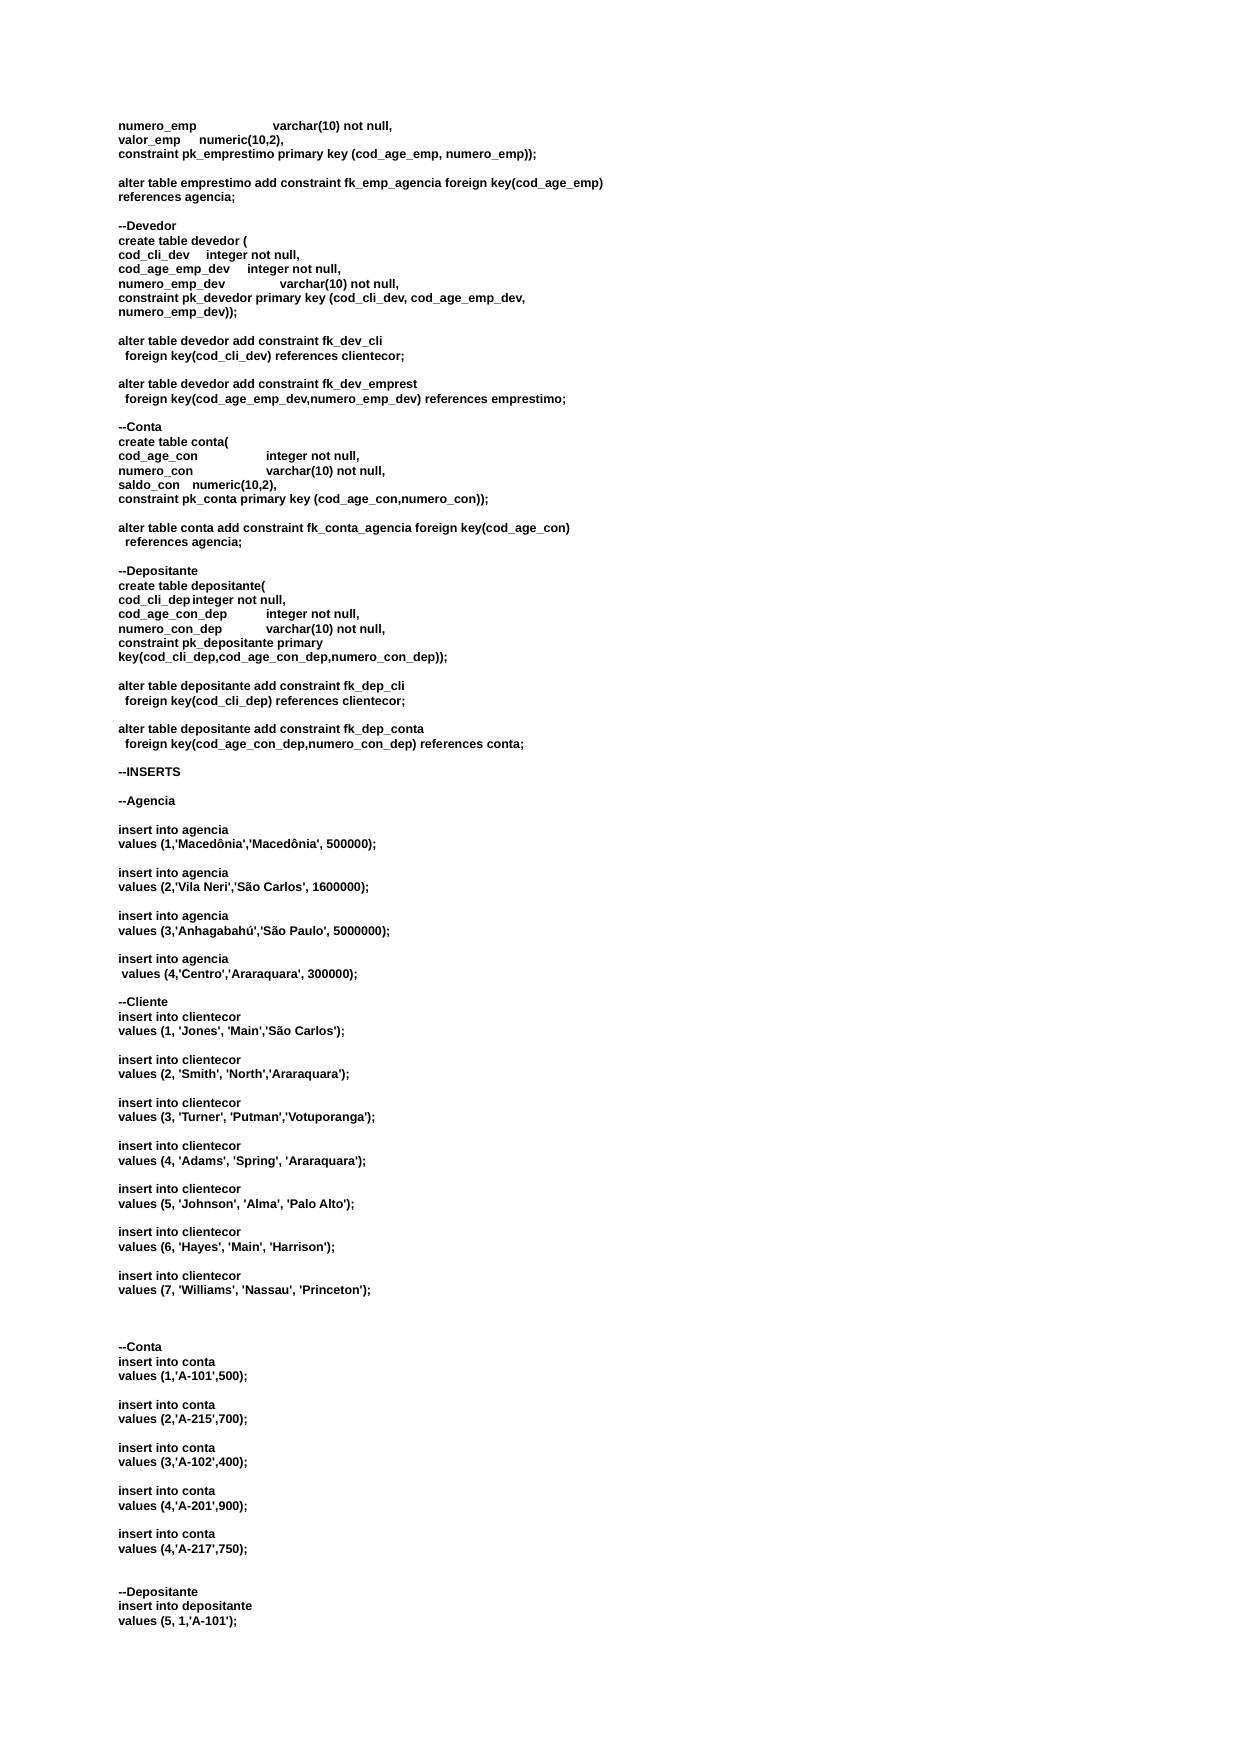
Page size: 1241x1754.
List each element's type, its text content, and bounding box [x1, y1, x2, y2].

text foreign key(cod_age_con_dep,numero_con_dep) references conta; [118, 736, 1122, 751]
text alter table depositante add constraint fk_dep_conta [118, 722, 1122, 736]
text values (2,'A-215',700); [118, 1412, 1122, 1426]
text alter table depositante add constraint fk_dep_cli [118, 679, 1122, 693]
text references agencia; [118, 535, 1122, 549]
text --Conta [118, 1340, 1122, 1354]
text cod_age_con_dep integer not null, [118, 607, 1122, 621]
text numero_emp_dev varchar(10) not null, [118, 276, 1122, 291]
text --Devedor [118, 219, 1122, 233]
text insert into clientecor [118, 1139, 1122, 1153]
text cod_age_con integer not null, [118, 449, 1122, 463]
text values (3,'Anhagabahú','São Paulo', 5000000); [118, 923, 1122, 937]
text insert into conta [118, 1354, 1122, 1369]
text values (1,'A-101',500); [118, 1369, 1122, 1383]
text values (6, 'Hayes', 'Main', 'Harrison'); [118, 1239, 1122, 1254]
text constraint pk_emprestimo primary key (cod_age_emp, numero_emp)); [118, 147, 1122, 161]
text values (3, 'Turner', 'Putman','Votuporanga'); [118, 1110, 1122, 1124]
text insert into clientecor [118, 1268, 1122, 1282]
text alter table devedor add constraint fk_dev_emprest [118, 377, 1122, 391]
text alter table devedor add constraint fk_dev_cli [118, 334, 1122, 348]
text values (4,'A-217',750); [118, 1541, 1122, 1556]
text values (3,'A-102',400); [118, 1455, 1122, 1469]
text create table conta( [118, 434, 1122, 449]
text saldo_con numeric(10,2), [118, 477, 1122, 492]
text constraint pk_conta primary key (cod_age_con,numero_con)); [118, 492, 1122, 506]
text numero_con varchar(10) not null, [118, 463, 1122, 477]
text insert into agencia [118, 866, 1122, 880]
text --Depositante [118, 1584, 1122, 1599]
text create table devedor ( [118, 233, 1122, 247]
text numero_emp varchar(10) not null, [118, 118, 1122, 132]
text create table depositante( [118, 578, 1122, 592]
text --INSERTS [118, 765, 1122, 779]
text insert into agencia [118, 822, 1122, 837]
text valor_emp numeric(10,2), [118, 132, 1122, 147]
text cod_age_emp_dev integer not null, [118, 262, 1122, 276]
text insert into clientecor [118, 1096, 1122, 1110]
text constraint pk_devedor primary key (cod_cli_dev, cod_age_emp_dev, [118, 291, 1122, 305]
text values (5, 'Johnson', 'Alma', 'Palo Alto'); [118, 1196, 1122, 1211]
text insert into clientecor [118, 1009, 1122, 1024]
text insert into depositante [118, 1599, 1122, 1613]
text values (2,'Vila Neri','São Carlos', 1600000); [118, 880, 1122, 894]
text values (5, 1,'A-101'); [118, 1613, 1122, 1627]
text key(cod_cli_dep,cod_age_con_dep,numero_con_dep)); [118, 650, 1122, 664]
text --Cliente [118, 995, 1122, 1009]
text foreign key(cod_cli_dep) references clientecor; [118, 693, 1122, 707]
text insert into conta [118, 1484, 1122, 1498]
text insert into conta [118, 1527, 1122, 1541]
text numero_emp_dev)); [118, 305, 1122, 319]
text cod_cli_dep integer not null, [118, 592, 1122, 607]
text values (1, 'Jones', 'Main','São Carlos'); [118, 1024, 1122, 1038]
text insert into agencia [118, 952, 1122, 966]
text values (4,'A-201',900); [118, 1498, 1122, 1512]
text alter table emprestimo add constraint fk_emp_agencia foreign key(cod_age_emp) [118, 176, 1122, 190]
text --Agencia [118, 794, 1122, 808]
text foreign key(cod_cli_dev) references clientecor; [118, 348, 1122, 362]
text foreign key(cod_age_emp_dev,numero_emp_dev) references emprestimo; [118, 391, 1122, 406]
text insert into agencia [118, 909, 1122, 923]
text values (4, 'Adams', 'Spring', 'Araraquara'); [118, 1153, 1122, 1167]
text insert into conta [118, 1397, 1122, 1412]
text insert into clientecor [118, 1052, 1122, 1067]
text values (2, 'Smith', 'North','Araraquara'); [118, 1067, 1122, 1081]
text numero_con_dep varchar(10) not null, [118, 621, 1122, 636]
text references agencia; [118, 190, 1122, 204]
text --Conta [118, 420, 1122, 434]
text values (1,'Macedônia','Macedônia', 500000); [118, 837, 1122, 851]
text alter table conta add constraint fk_conta_agencia foreign key(cod_age_con) [118, 521, 1122, 535]
text values (7, 'Williams', 'Nassau', 'Princeton'); [118, 1282, 1122, 1297]
text constraint pk_depositante primary [118, 636, 1122, 650]
text insert into clientecor [118, 1182, 1122, 1196]
text insert into conta [118, 1441, 1122, 1455]
text --Depositante [118, 564, 1122, 578]
text insert into clientecor [118, 1225, 1122, 1239]
text cod_cli_dev integer not null, [118, 247, 1122, 262]
text values (4,'Centro','Araraquara', 300000); [118, 966, 1122, 981]
